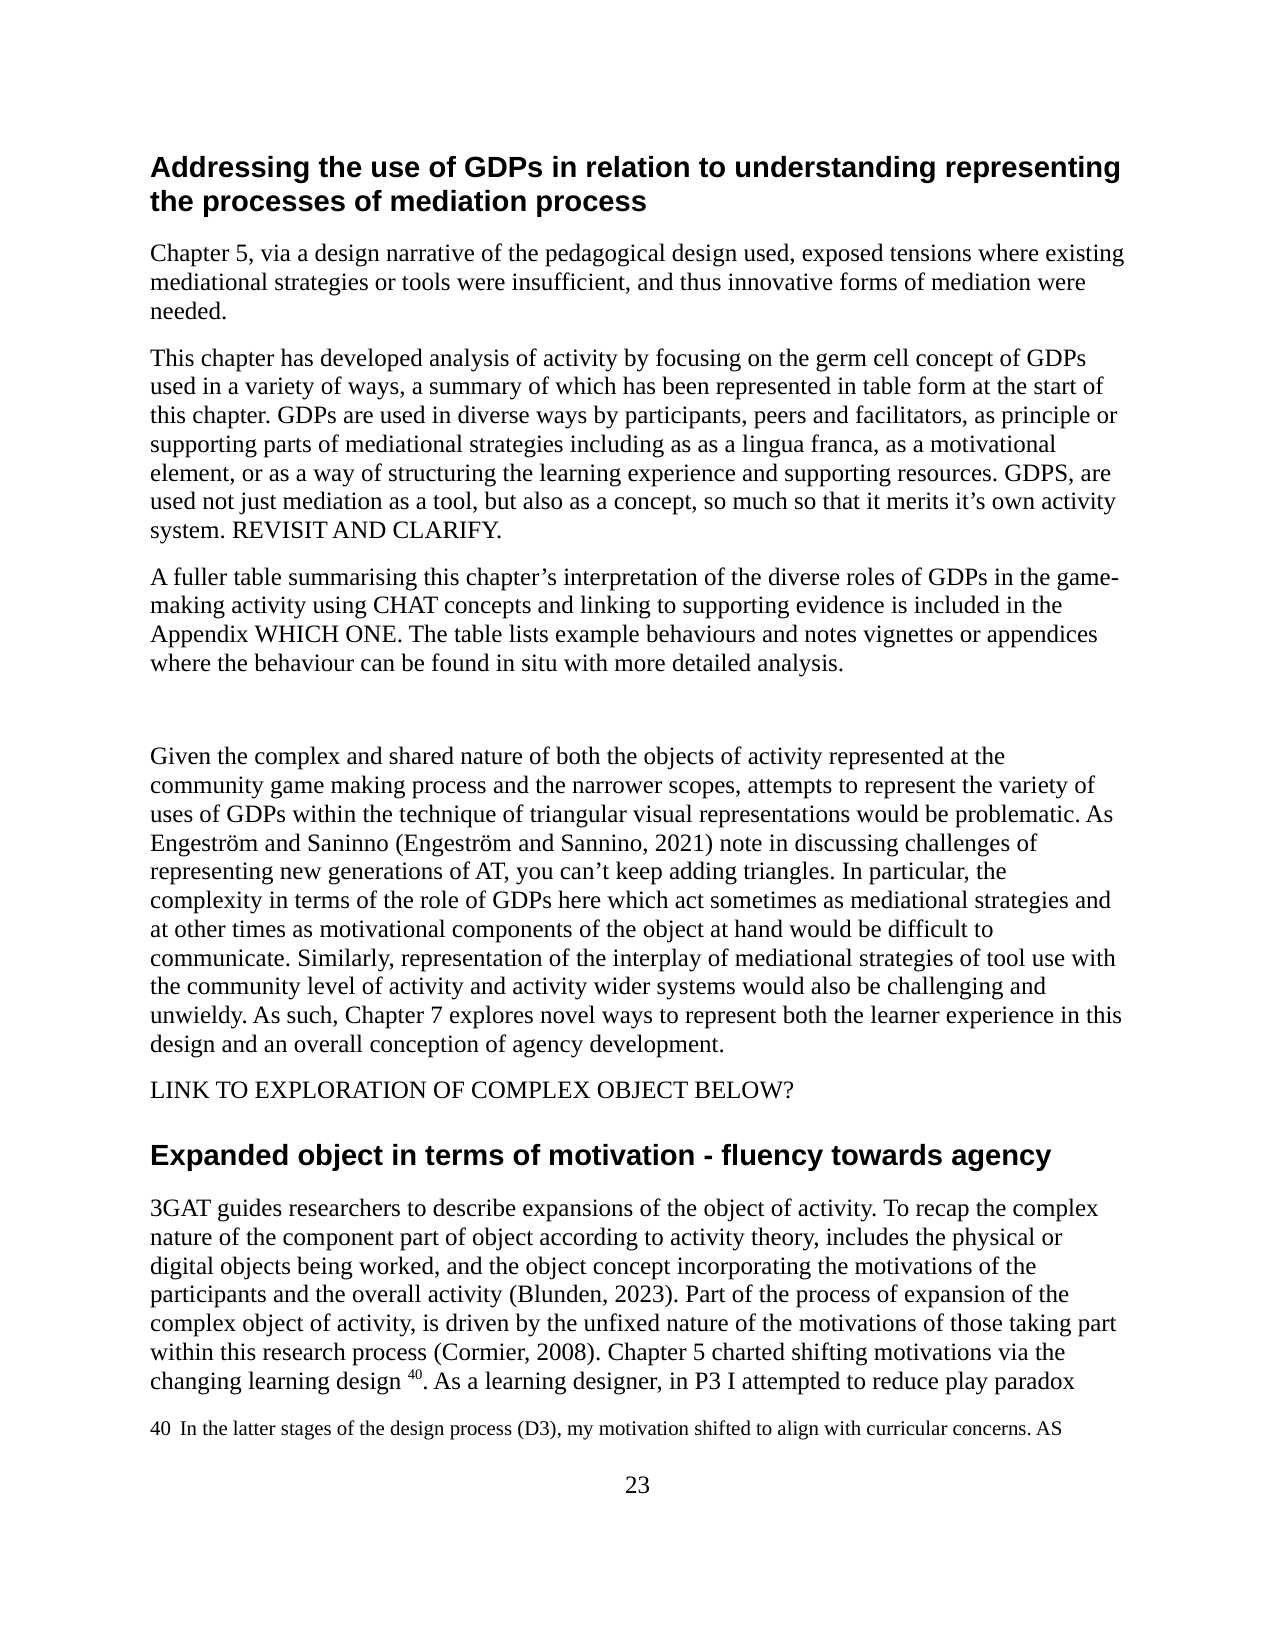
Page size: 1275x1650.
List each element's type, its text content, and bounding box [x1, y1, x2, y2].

text In the latter stages of the design process (D3), my motivation shifted to align with curricular concerns. AS [150, 1416, 1125, 1440]
subtitle Addressing the use of GDPs in relation to understanding representing the processes of mediation process [150, 150, 1125, 217]
text 3GAT guides researchers to describe expansions of the object of activity. To recap the complex nature of the component part of object according to activity theory, includes the physical or digital objects being worked, and the object concept incorporating the motivations of the participants and the overall activity (Blunden, 2023). Part of the process of expansion of the complex object of activity, is driven by the unfixed nature of the motivations of those taking part within this research process (Cormier, 2008). Chapter 5 charted shifting motivations via the changing learning design . As a learning designer, in P3 I attempted to reduce play paradox [150, 1193, 1125, 1394]
text This chapter has developed analysis of activity by focusing on the germ cell concept of GDPs used in a variety of ways, a summary of which has been represented in table form at the start of this chapter. GDPs are used in diverse ways by participants, peers and facilitators, as principle or supporting parts of mediational strategies including as as a lingua franca, as a motivational element, or as a way of structuring the learning experience and supporting resources. GDPS, are used not just mediation as a tool, but also as a concept, so much so that it merits it’s own activity system. REVISIT AND CLARIFY. [150, 343, 1125, 544]
subtitle Expanded object in terms of motivation - fluency towards agency [150, 1138, 1125, 1172]
text Chapter 5, via a design narrative of the pedagogical design used, exposed tensions where existing mediational strategies or tools were insufficient, and thus innovative forms of mediation were needed. [150, 238, 1125, 325]
text Given the complex and shared nature of both the objects of activity represented at the community game making process and the narrower scopes, attempts to represent the variety of uses of GDPs within the technique of triangular visual representations would be problematic. As Engeström and Saninno (Engeström and Sannino, 2021) note in discussing challenges of representing new generations of AT, you can’t keep adding triangles. In particular, the complexity in terms of the role of GDPs here which act sometimes as mediational strategies and at other times as motivational components of the object at hand would be difficult to communicate. Similarly, representation of the interplay of mediational strategies of tool use with the community level of activity and activity wider systems would also be challenging and unwieldy. As such, Chapter 7 explores novel ways to represent both the learner experience in this design and an overall conception of agency development. [150, 741, 1125, 1058]
text LINK TO EXPLORATION OF COMPLEX OBJECT BELOW? [150, 1076, 1125, 1104]
text A fuller table summarising this chapter’s interpretation of the diverse roles of GDPs in the game-making activity using CHAT concepts and linking to supporting evidence is included in the Appendix WHICH ONE. The table lists example behaviours and notes vignettes or appendices where the behaviour can be found in situ with more detailed analysis. [150, 562, 1125, 677]
